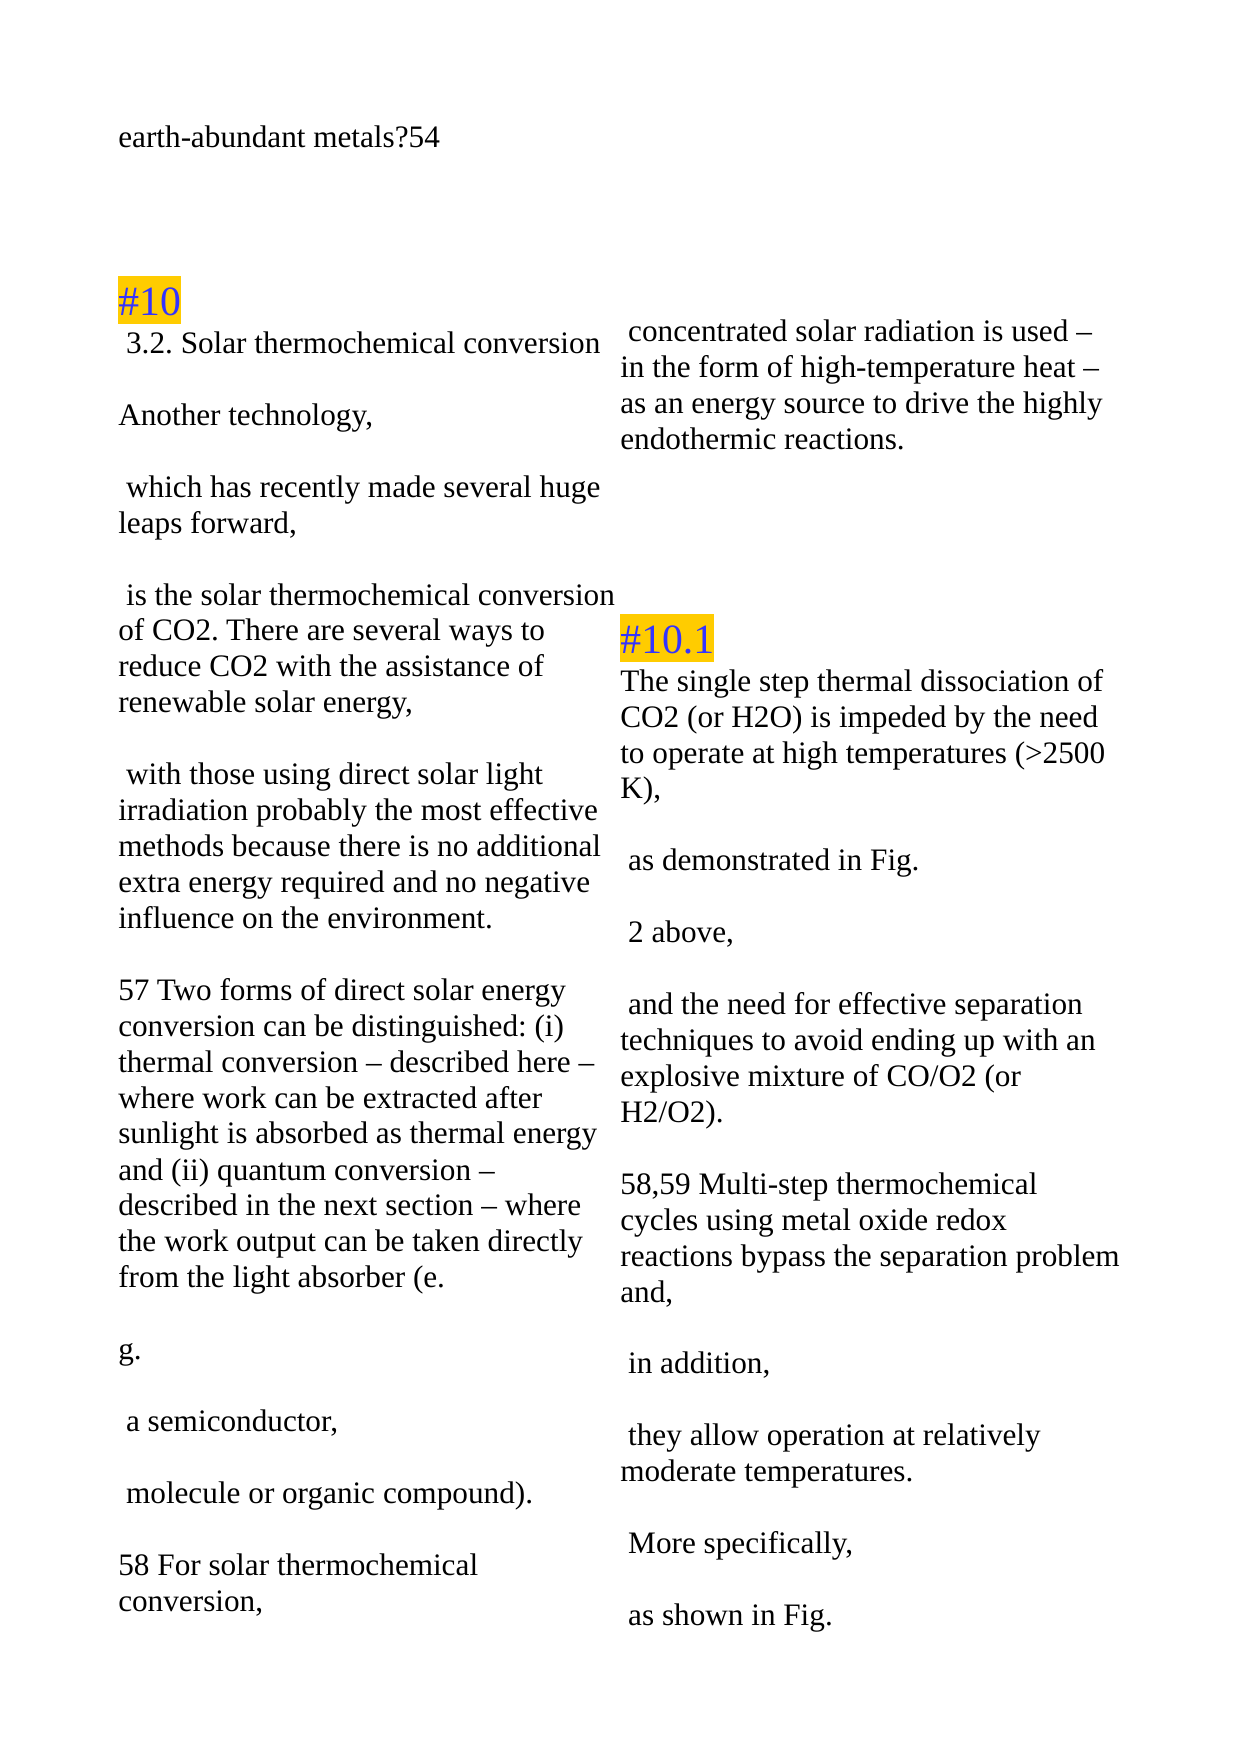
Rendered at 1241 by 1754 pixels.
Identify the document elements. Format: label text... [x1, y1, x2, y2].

text is the solar thermochemical conversion of CO2. There are several ways to reduce CO2 with the assistance of renewable solar energy, [118, 576, 620, 719]
text as demonstrated in Fig. [620, 842, 1122, 878]
text molecule or organic compound). [118, 1474, 620, 1510]
text which has recently made several huge leaps forward, [118, 468, 620, 540]
text earth-abundant metals?54 [118, 118, 620, 154]
text 58,59 Multi-step thermochemical cycles using metal oxide redox reactions bypass the separation problem and, [620, 1165, 1122, 1309]
text 3.2. Solar thermochemical conversion [118, 324, 620, 360]
text #10.1 [620, 614, 1122, 662]
text they allow operation at relatively moderate temperatures. [620, 1417, 1122, 1488]
text Another technology, [118, 396, 620, 432]
text a semiconductor, [118, 1402, 620, 1438]
text 57 Two forms of direct solar energy conversion can be distinguished: (i) thermal conversion – described here – where work can be extracted after sunlight is absorbed as thermal energy and (ii) quantum conversion – described in the next section – where the work output can be taken directly from the light absorber (e. [118, 971, 620, 1294]
text with those using direct solar light irradiation probably the most effective methods because there is no additional extra energy required and no negative influence on the environment. [118, 755, 620, 935]
text concentrated solar radiation is used – in the form of high-temperature heat – as an energy source to drive the highly endothermic reactions. [620, 312, 1122, 456]
text More specifically, [620, 1524, 1122, 1560]
text #10 [118, 276, 620, 324]
text in addition, [620, 1345, 1122, 1381]
text 2 above, [620, 913, 1122, 949]
text g. [118, 1330, 620, 1366]
text as shown in Fig. [620, 1596, 1122, 1632]
text The single step thermal dissociation of CO2 (or H2O) is impeded by the need to operate at high temperatures (>2500 K), [620, 662, 1122, 806]
text and the need for effective separation techniques to avoid ending up with an explosive mixture of CO/O2 (or H2/O2). [620, 985, 1122, 1129]
text 58 For solar thermochemical conversion, [118, 1546, 620, 1618]
